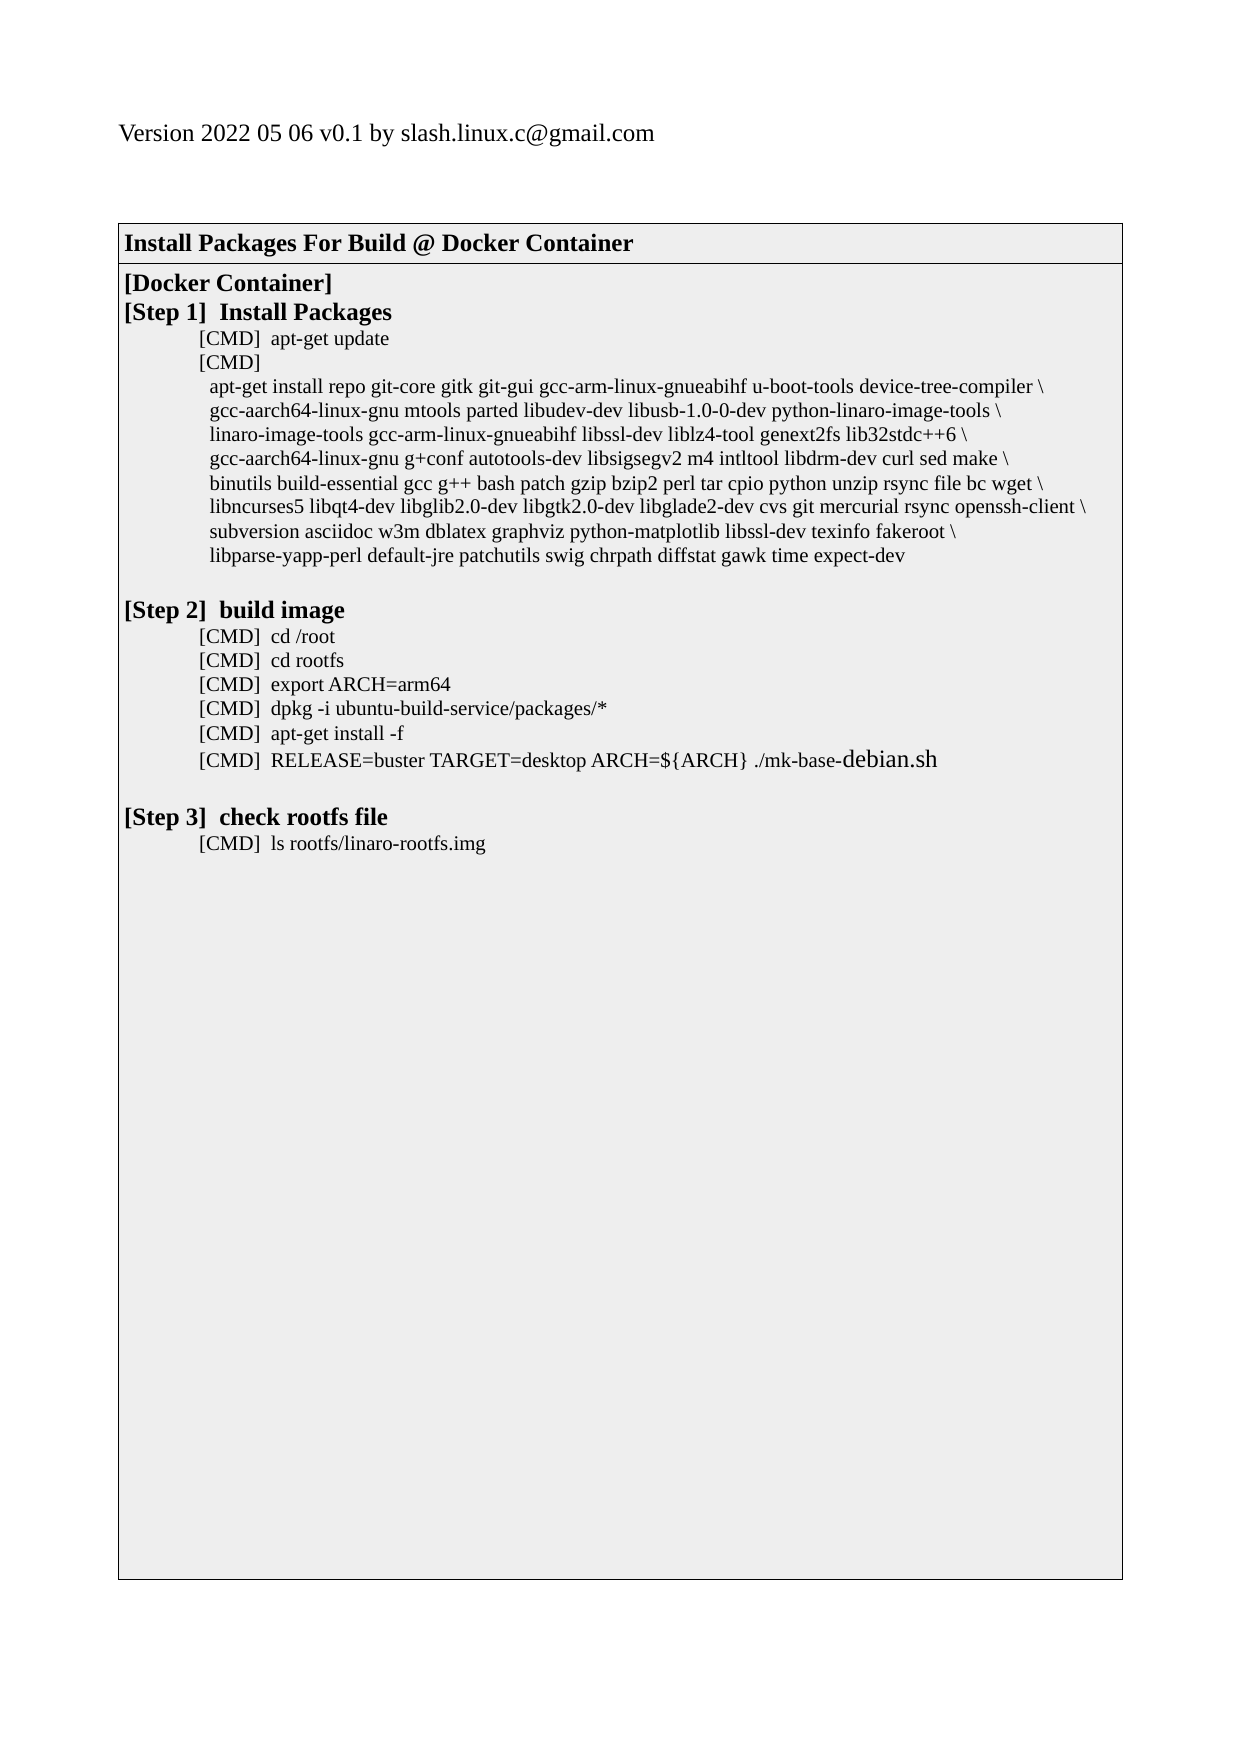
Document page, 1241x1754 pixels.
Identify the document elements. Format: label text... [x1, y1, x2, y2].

table_cell [Docker Container] [Step 1] Install Packages [CMD] apt-get update [CMD] apt-get install repo git-core gitk git-gui gcc-arm-linux-gnueabihf u-boot-tools device-tree-compiler \ gcc-aarch64-linux-gnu mtools parted libudev-dev libusb-1.0-0-dev python-linaro-image-tools \ linaro-image-tools gcc-arm-linux-gnueabihf libssl-dev liblz4-tool genext2fs lib32stdc++6 \ gcc-aarch64-linux-gnu g+conf autotools-dev libsigsegv2 m4 intltool libdrm-dev curl sed make \ binutils build-essential gcc g++ bash patch gzip bzip2 perl tar cpio python unzip rsync file bc wget \ libncurses5 libqt4-dev libglib2.0-dev libgtk2.0-dev libglade2-dev cvs git mercurial rsync openssh-client \ subversion asciidoc w3m dblatex graphviz python-matplotlib libssl-dev texinfo fakeroot \ libparse-yapp-perl default-jre patchutils swig chrpath diffstat gawk time expect-dev [Step 2] build image [CMD] cd /root [CMD] cd rootfs [CMD] export ARCH=arm64 [CMD] dpkg -i ubuntu-build-service/packages/* [CMD] apt-get install -f [CMD] RELEASE=buster TARGET=desktop ARCH=${ARCH} ./mk-base-debian.sh [Step 3] check rootfs file [CMD] ls rootfs/linaro-rootfs.img [119, 264, 1122, 1579]
table_header Install Packages For Build @ Docker Container [119, 224, 1122, 263]
